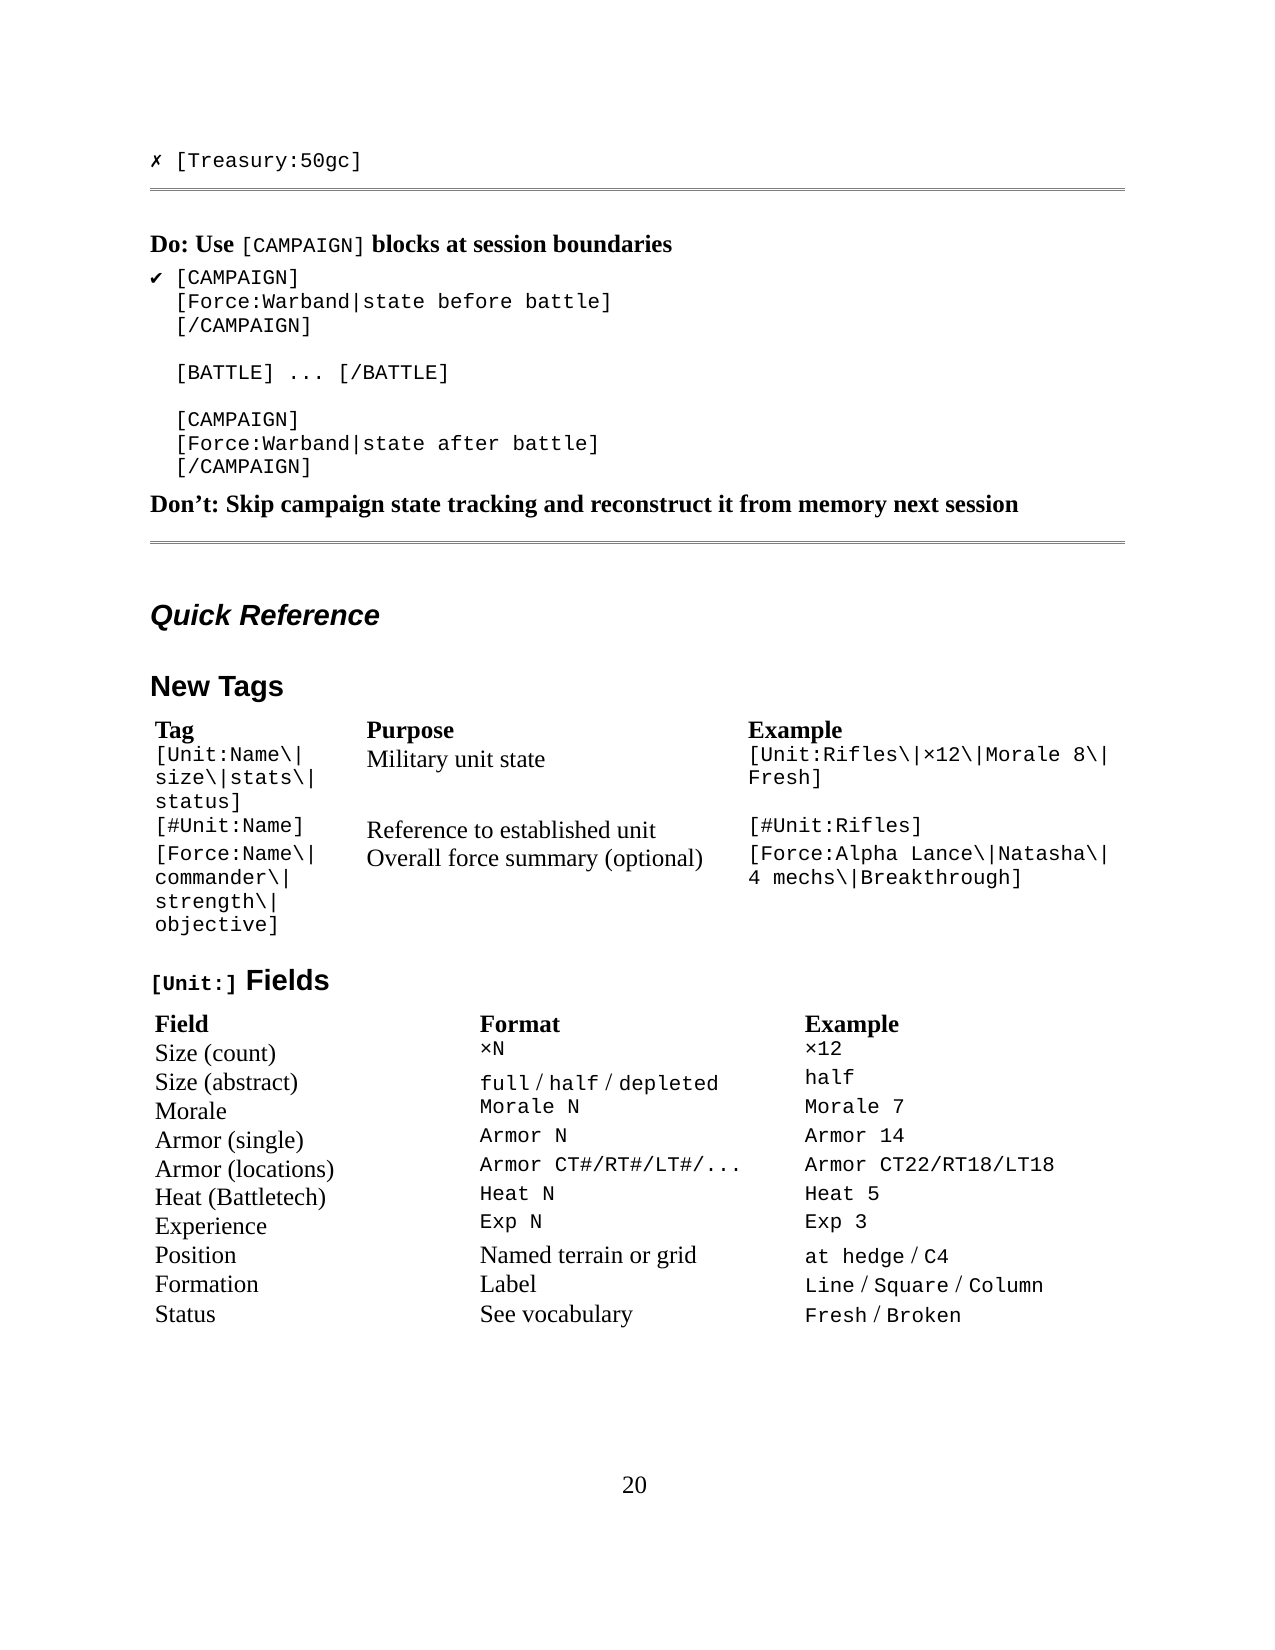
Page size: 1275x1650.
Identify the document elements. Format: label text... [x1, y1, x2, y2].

table_cell Overall force summary (optional) [362, 844, 743, 938]
table_header Tag [150, 715, 362, 744]
table_cell ×12 [800, 1038, 1125, 1067]
table_cell Morale N [475, 1096, 800, 1125]
table_cell Armor CT#/RT#/LT#/... [475, 1154, 800, 1182]
table_cell Heat N [475, 1183, 800, 1211]
table_cell Morale [150, 1096, 475, 1125]
table_cell Experience [150, 1211, 475, 1240]
text Don’t: Skip campaign state tracking and reconstruct it from memory next session [150, 489, 1125, 518]
table_cell Heat 5 [800, 1183, 1125, 1211]
table_cell [Unit:Name\|size\|stats\|status] [150, 744, 362, 815]
table_cell Fresh / Broken [800, 1299, 1125, 1329]
table_cell [Unit:Rifles\|×12\|Morale 8\|Fresh] [744, 744, 1125, 815]
table_header Example [744, 715, 1125, 744]
table_cell Exp 3 [800, 1211, 1125, 1240]
table_cell Status [150, 1299, 475, 1329]
text ✔ [CAMPAIGN] [150, 267, 1125, 291]
table_cell Armor (single) [150, 1125, 475, 1154]
table_cell Label [475, 1270, 800, 1299]
subtitle Quick Reference [150, 598, 1125, 631]
table_cell at hedge / C4 [800, 1240, 1125, 1269]
table_cell half [800, 1067, 1125, 1096]
table_cell See vocabulary [475, 1299, 800, 1329]
table_cell Heat (Battletech) [150, 1183, 475, 1211]
table_cell Armor 14 [800, 1125, 1125, 1154]
text [CAMPAIGN] [150, 409, 1125, 433]
table_cell Line / Square / Column [800, 1270, 1125, 1299]
table_header Example [800, 1009, 1125, 1038]
table_cell Exp N [475, 1211, 800, 1240]
text [BATTLE] ... [/BATTLE] [150, 362, 1125, 386]
text Do: Use [CAMPAIGN] blocks at session boundaries [150, 229, 1125, 258]
table_cell [#Unit:Rifles] [744, 815, 1125, 843]
table_cell Morale 7 [800, 1096, 1125, 1125]
table_cell Armor N [475, 1125, 800, 1154]
table_cell [Force:Name\|commander\|strength\|objective] [150, 844, 362, 938]
table_cell Armor (locations) [150, 1154, 475, 1182]
table_cell [Force:Alpha Lance\|Natasha\|4 mechs\|Breakthrough] [744, 844, 1125, 938]
text [/CAMPAIGN] [150, 456, 1125, 480]
table_header Purpose [362, 715, 743, 744]
table_cell Named terrain or grid [475, 1240, 800, 1269]
table_header Field [150, 1009, 475, 1038]
subtitle New Tags [150, 669, 1125, 702]
table_cell Reference to established unit [362, 815, 743, 843]
table_cell Armor CT22/RT18/LT18 [800, 1154, 1125, 1182]
table_cell Formation [150, 1270, 475, 1299]
table_cell Position [150, 1240, 475, 1269]
table_cell ×N [475, 1038, 800, 1067]
text ✗ [Treasury:50gc] [150, 150, 1125, 174]
table_cell Size (abstract) [150, 1067, 475, 1096]
text [Force:Warband|state before battle] [150, 291, 1125, 314]
table_cell [#Unit:Name] [150, 815, 362, 843]
subtitle [Unit:] Fields [150, 963, 1125, 997]
table_cell full / half / depleted [475, 1067, 800, 1096]
table_cell Military unit state [362, 744, 743, 815]
text [Force:Warband|state after battle] [150, 433, 1125, 456]
text [/CAMPAIGN] [150, 314, 1125, 338]
table_header Format [475, 1009, 800, 1038]
table_cell Size (count) [150, 1038, 475, 1067]
